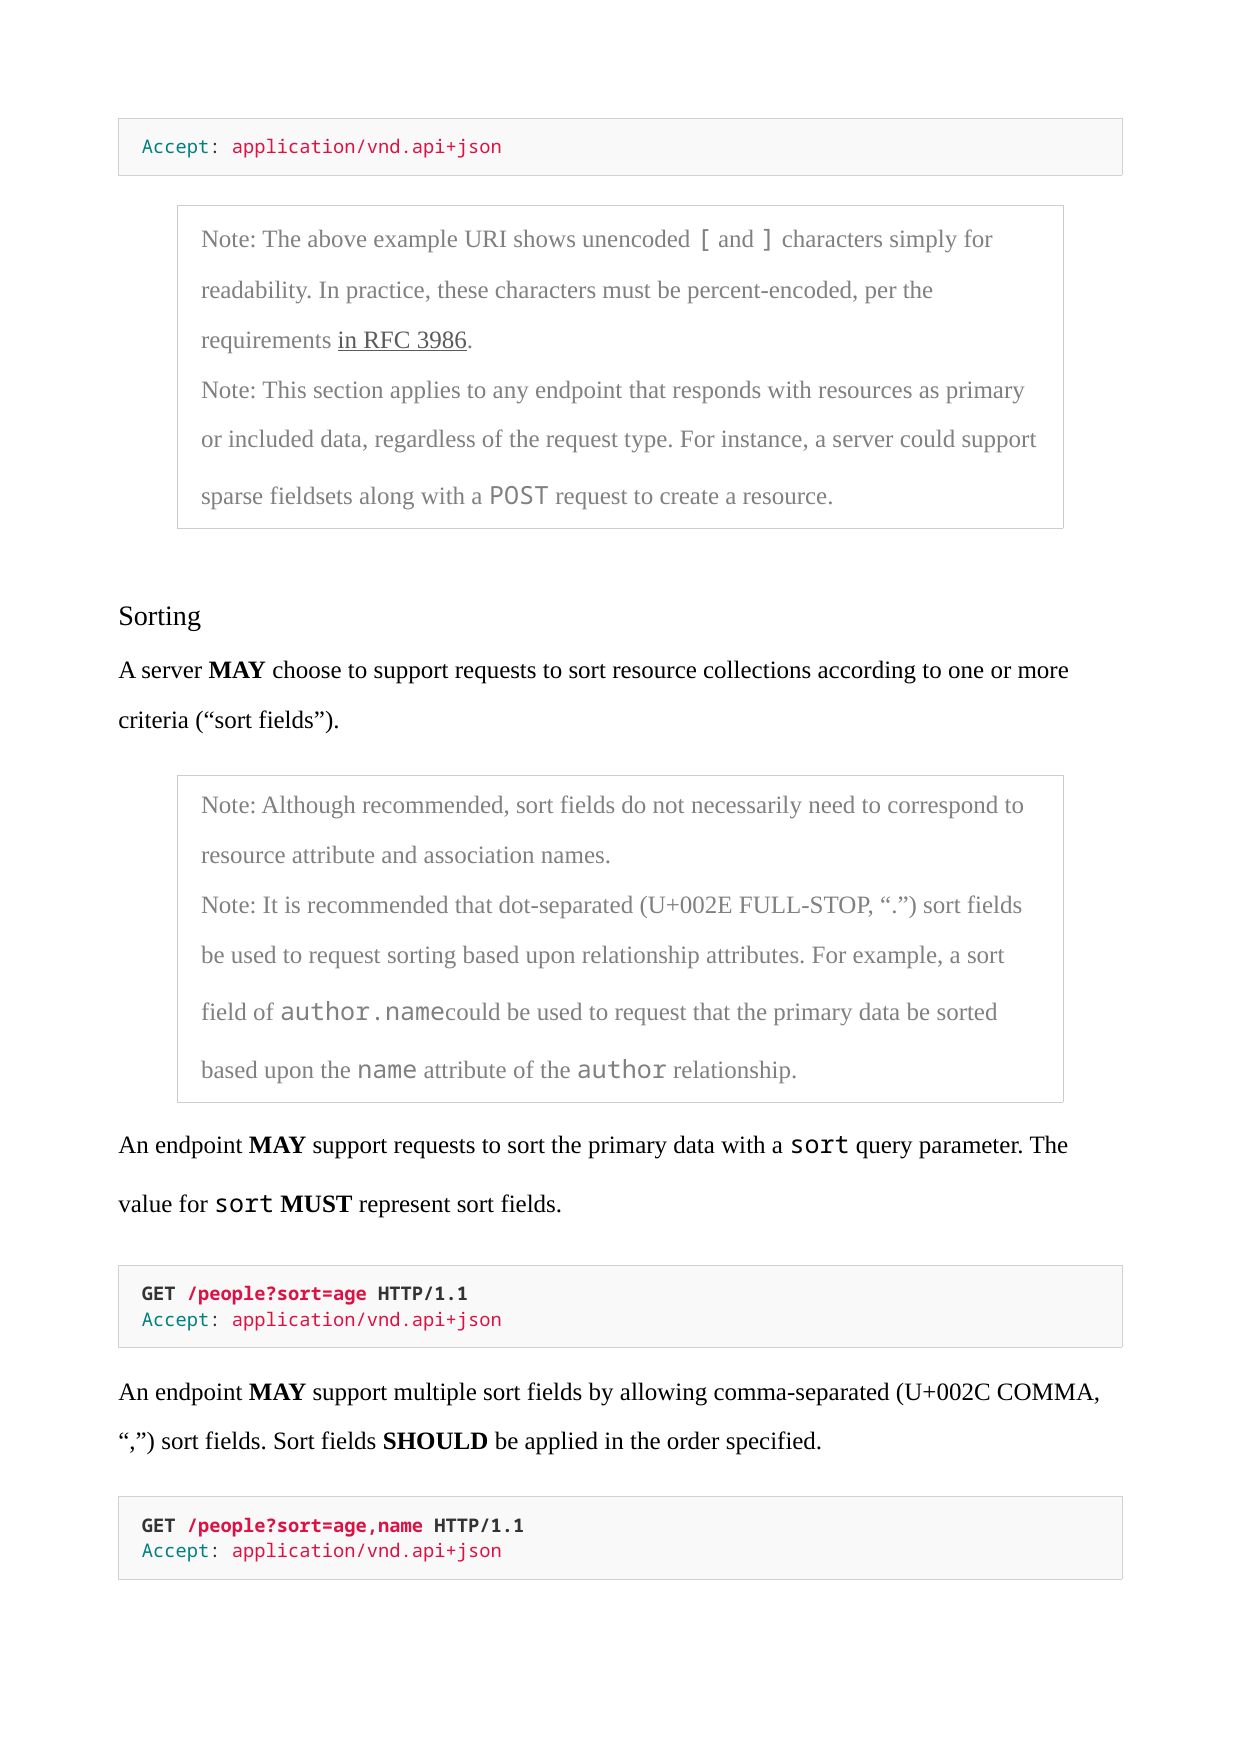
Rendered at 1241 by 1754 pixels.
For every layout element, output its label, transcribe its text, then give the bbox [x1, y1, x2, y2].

text A server MAY choose to support requests to sort resource collections according to one or more criteria (“sort fields”). [118, 655, 1122, 734]
text Note: Although recommended, sort fields do not necessarily need to correspond to resource attribute and association names. [178, 776, 1063, 869]
text An endpoint MAY support multiple sort fields by allowing comma-separated (U+002C COMMA, “,”) sort fields. Sort fields SHOULD be applied in the order specified. [118, 1377, 1122, 1455]
text Accept: application/vnd.api+json [119, 119, 1122, 175]
text Note: This section applies to any endpoint that responds with resources as primary or included data, regardless of the request type. For instance, a server could support sparse fieldsets along with a POST request to create a resource. [178, 359, 1063, 528]
text GET /people?sort=age,name HTTP/1.1 [119, 1497, 1122, 1522]
text Accept: application/vnd.api+json [119, 1290, 1122, 1347]
text Accept: application/vnd.api+json [119, 1522, 1122, 1579]
text Note: It is recommended that dot-separated (U+002E FULL-STOP, “.”) sort fields be used to request sorting based upon relationship attributes. For example, a sort field of author.namecould be used to request that the primary data be sorted based upon the name attribute of the author relationship. [178, 874, 1063, 1102]
text GET /people?sort=age HTTP/1.1 [119, 1266, 1122, 1290]
text An endpoint MAY support requests to sort the primary data with a sort query parameter. The value for sort MUST represent sort fields. [118, 1127, 1122, 1219]
subtitle Sorting [118, 599, 1122, 632]
text Note: The above example URI shows unencoded [ and ] characters simply for readability. In practice, these characters must be percent-encoded, per the requirements in RFC 3986. [178, 206, 1063, 354]
